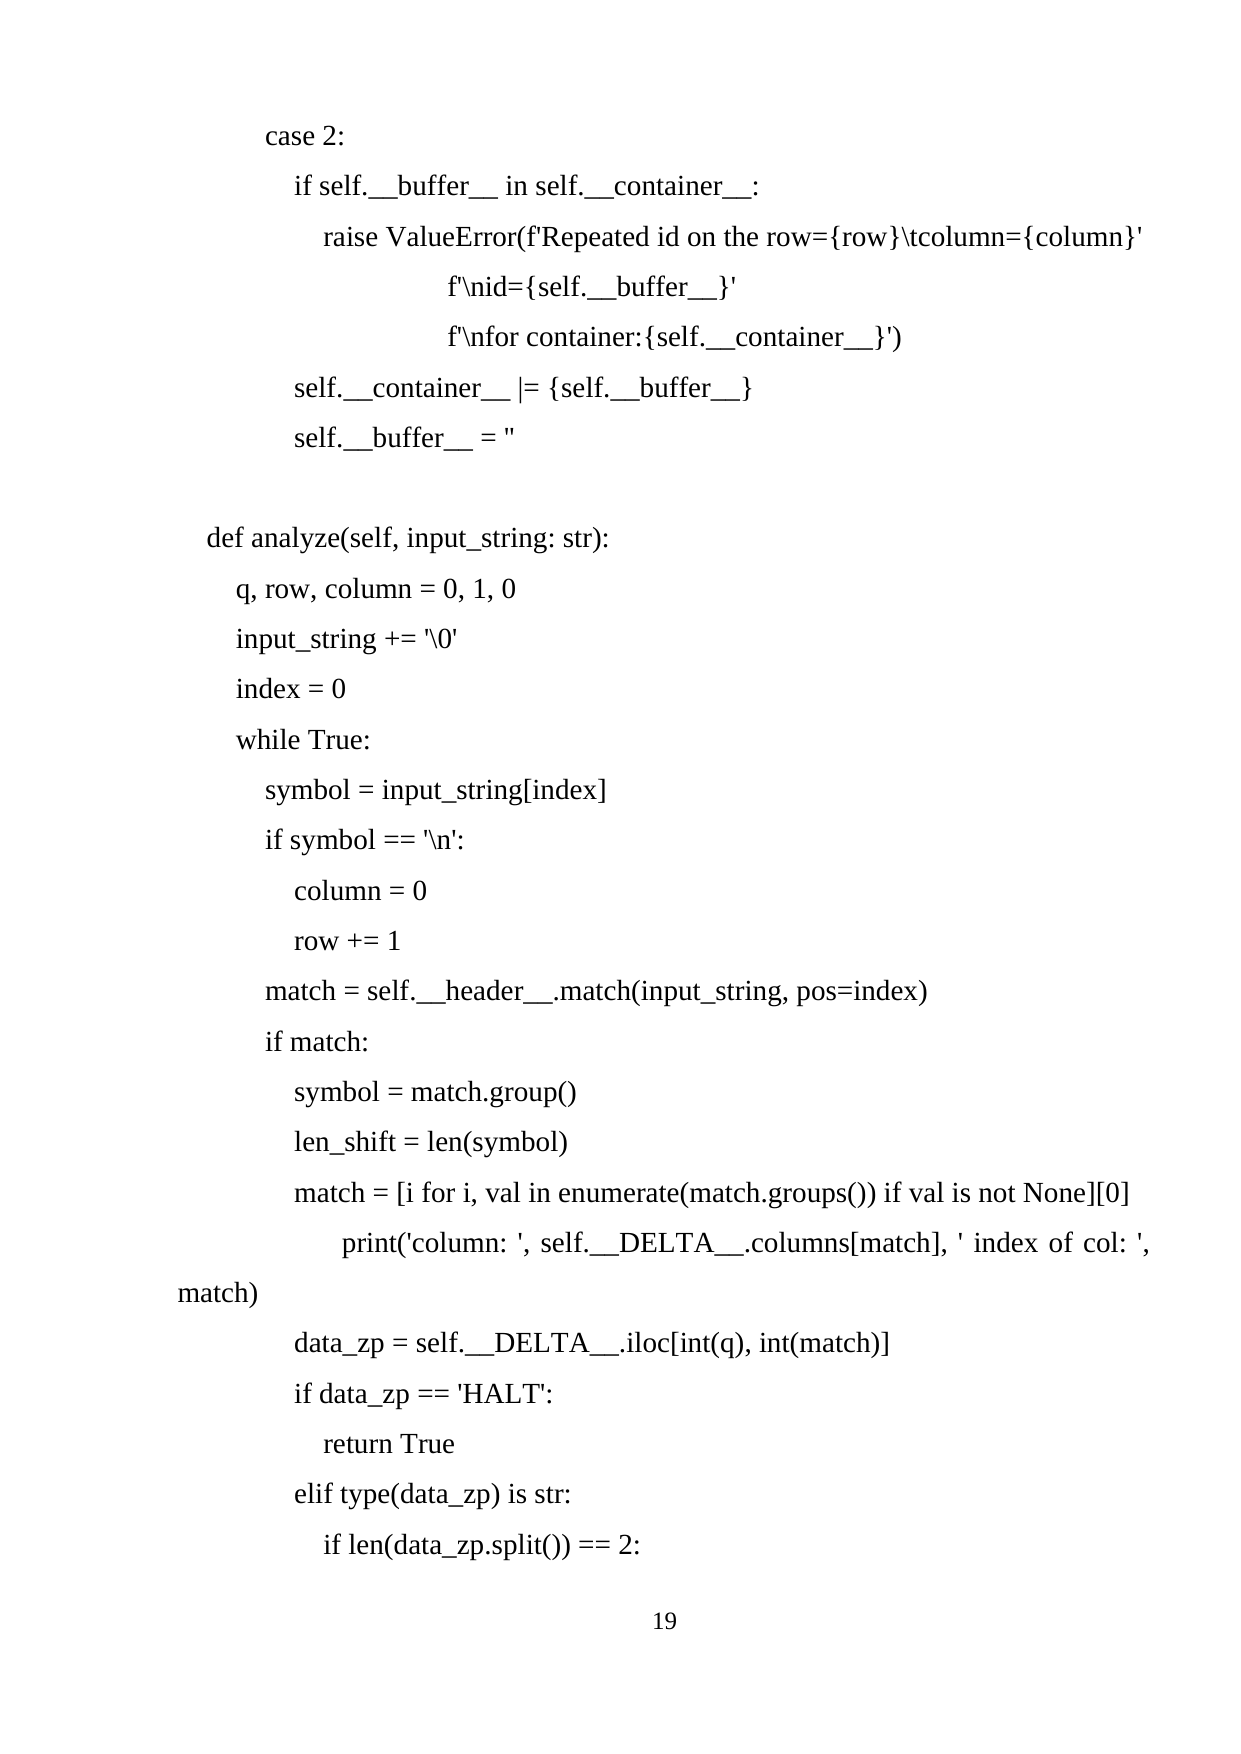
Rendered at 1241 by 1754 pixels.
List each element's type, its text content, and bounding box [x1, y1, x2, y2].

text if self.__buffer__ in self.__container__: [177, 168, 1152, 202]
text q, row, column = 0, 1, 0 [177, 571, 1152, 604]
text f'\nid={self.__buffer__}' [177, 269, 1152, 303]
text if data_zp == 'HALT': [177, 1376, 1152, 1409]
text def analyze(self, input_string: str): [177, 521, 1152, 554]
text return True [177, 1426, 1152, 1460]
text self.__container__ |= {self.__buffer__} [177, 370, 1152, 403]
text input_string += '\0' [177, 621, 1152, 655]
text if symbol == '\n': [177, 822, 1152, 856]
text row += 1 [177, 923, 1152, 957]
text match = self.__header__.match(input_string, pos=index) [177, 973, 1152, 1007]
text elif type(data_zp) is str: [177, 1477, 1152, 1510]
text index = 0 [177, 672, 1152, 705]
text if len(data_zp.split()) == 2: [177, 1527, 1152, 1560]
text column = 0 [177, 873, 1152, 906]
text symbol = match.group() [177, 1074, 1152, 1108]
text if match: [177, 1024, 1152, 1057]
text match = [i for i, val in enumerate(match.groups()) if val is not None][0] [177, 1175, 1152, 1208]
text print('column: ', self.__DELTA__.columns[match], ' index of col: ', match) [177, 1225, 1152, 1309]
text while True: [177, 722, 1152, 755]
text self.__buffer__ = '' [177, 420, 1152, 453]
text data_zp = self.__DELTA__.iloc[int(q), int(match)] [177, 1326, 1152, 1359]
text symbol = input_string[index] [177, 772, 1152, 806]
text f'\nfor container:{self.__container__}') [177, 319, 1152, 353]
text raise ValueError(f'Repeated id on the row={row}\tcolumn={column}' [177, 219, 1152, 252]
text len_shift = len(symbol) [177, 1124, 1152, 1158]
text case 2: [177, 118, 1152, 152]
